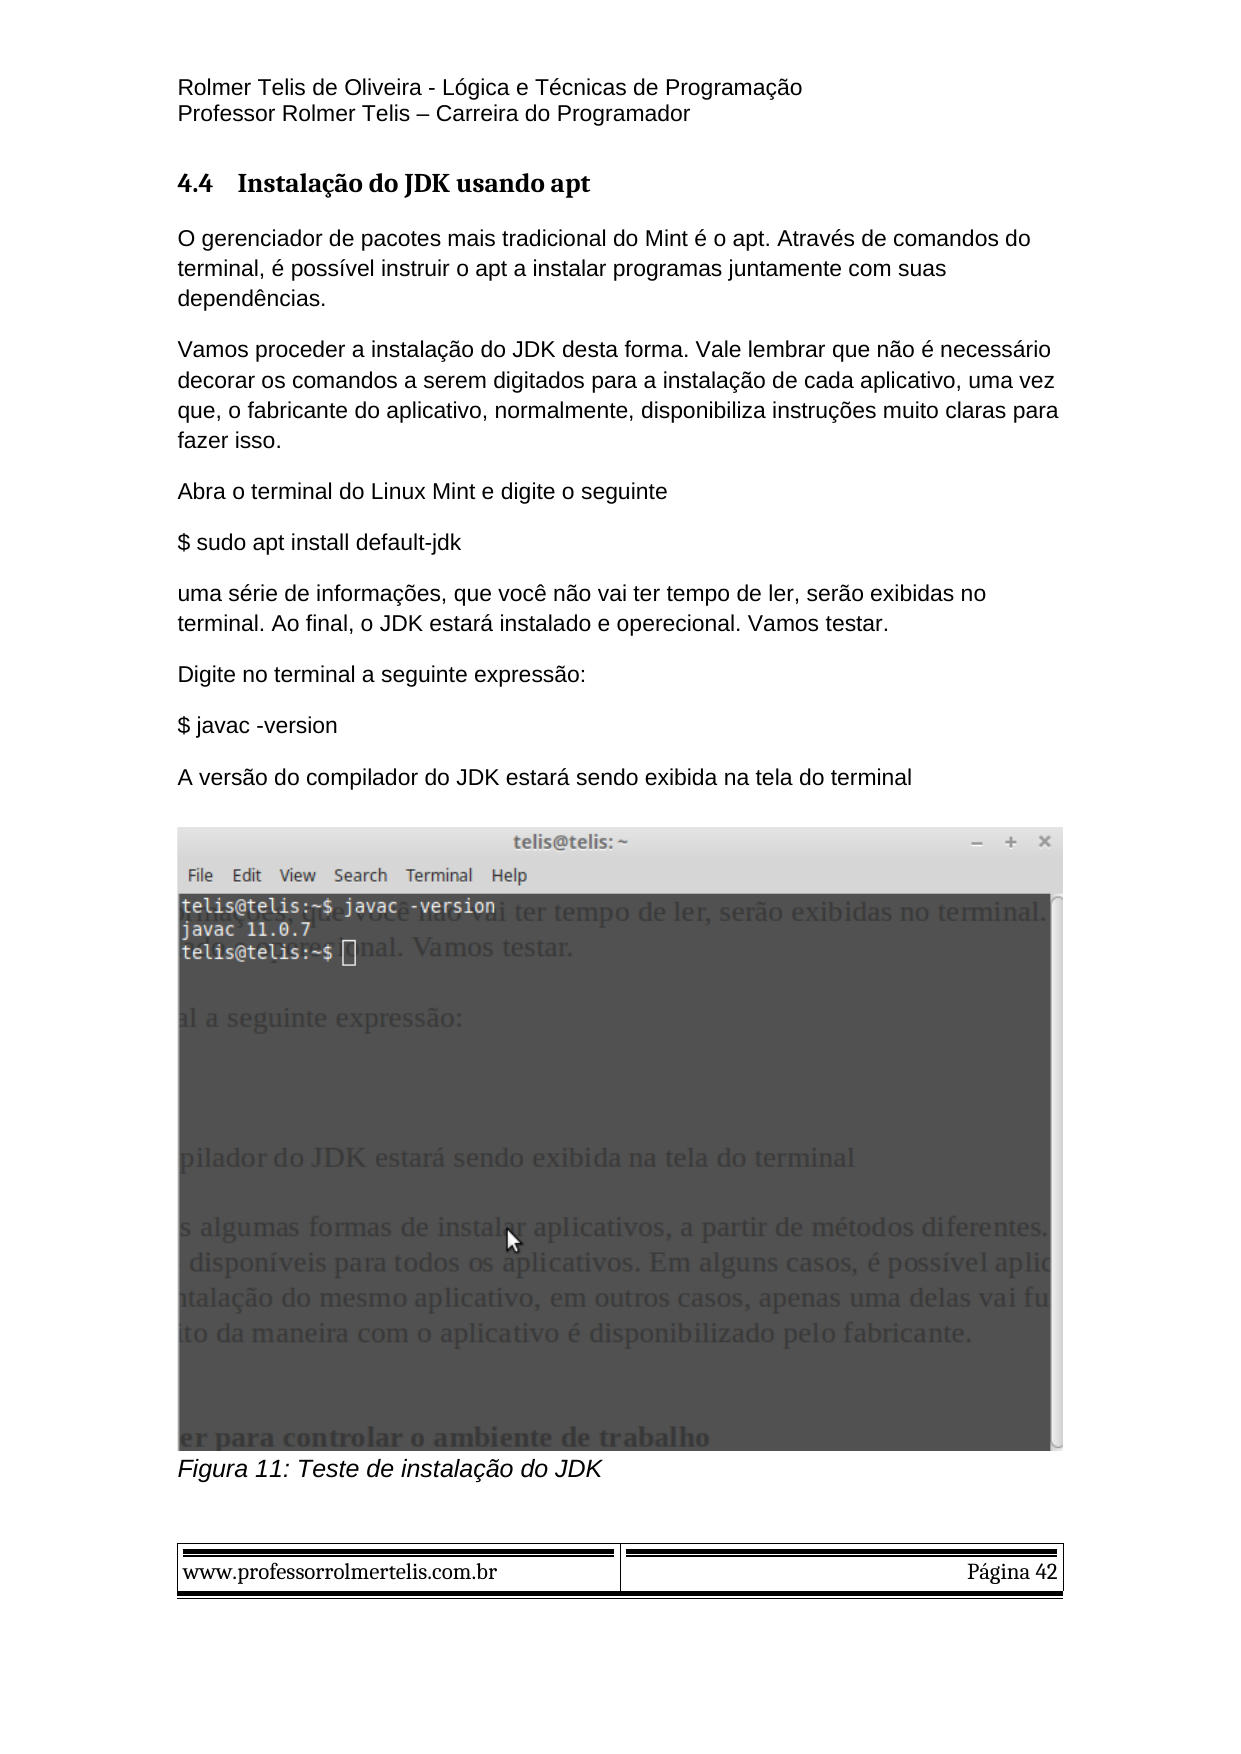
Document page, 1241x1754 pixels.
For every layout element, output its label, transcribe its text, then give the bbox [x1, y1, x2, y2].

subtitle Instalação do JDK usando apt [177, 168, 1063, 199]
text Vamos proceder a instalação do JDK desta forma. Vale lembrar que não é necessário decorar os comandos a serem digitados para a instalação de cada aplicativo, uma vez que, o fabricante do aplicativo, normalmente, disponibiliza instruções muito claras para fazer isso. [177, 336, 1063, 453]
picture [177, 827, 1063, 1451]
text A versão do compilador do JDK estará sendo exibida na tela do terminal [177, 763, 1063, 790]
text $ sudo apt install default-jdk [177, 529, 1063, 556]
text O gerenciador de pacotes mais tradicional do Mint é o apt. Através de comandos do terminal, é possível instruir o apt a instalar programas juntamente com suas dependências. [177, 225, 1063, 312]
text Figura 11: Teste de instalação do JDK [177, 1451, 1063, 1483]
text uma série de informações, que você não vai ter tempo de ler, serão exibidas no terminal. Ao final, o JDK estará instalado e operecional. Vamos testar. [177, 580, 1063, 637]
text $ javac -version [177, 712, 1063, 739]
text Abra o terminal do Linux Mint e digite o seguinte [177, 478, 1063, 504]
text Digite no terminal a seguinte expressão: [177, 661, 1063, 688]
